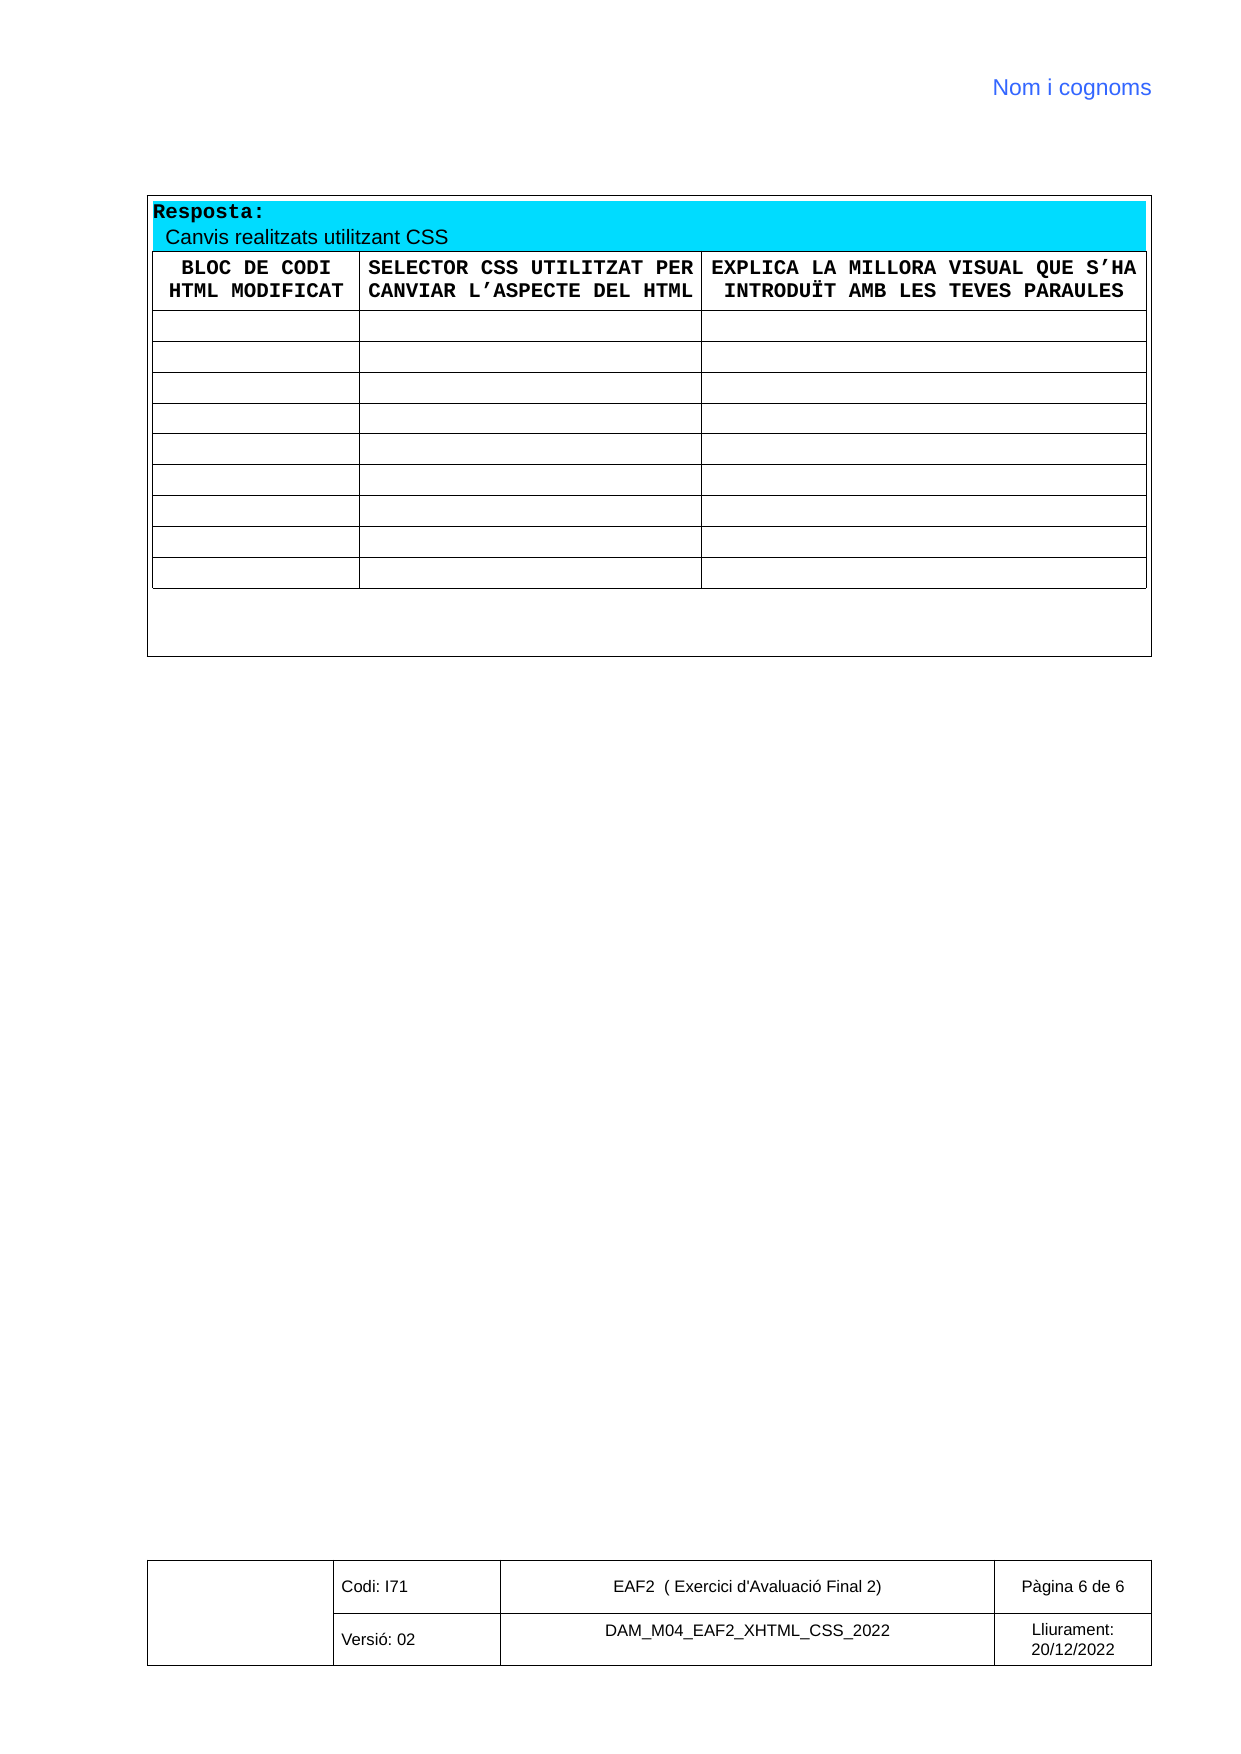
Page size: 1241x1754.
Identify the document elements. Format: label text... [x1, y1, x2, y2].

table_cell [153, 465, 359, 495]
table_header Resposta: Canvis realitzats utilitzant CSS [148, 196, 1151, 656]
table_header EXPLICA LA MILLORA VISUAL QUE S’HA INTRODUÏT AMB LES TEVES PARAULES [702, 252, 1146, 310]
table_cell [702, 465, 1146, 495]
table_cell [153, 527, 359, 557]
table_header SELECTOR CSS UTILITZAT PER CANVIAR L’ASPECTE DEL HTML [360, 252, 701, 310]
table_cell [153, 404, 359, 433]
table_cell [360, 527, 701, 557]
table_cell [153, 311, 359, 341]
table_cell [702, 404, 1146, 433]
table_cell [360, 373, 701, 402]
table_cell [702, 373, 1146, 402]
table_cell [702, 311, 1146, 341]
table_cell [702, 434, 1146, 464]
table_cell [360, 434, 701, 464]
table_cell [360, 496, 701, 526]
table_cell [702, 558, 1146, 587]
table_cell [702, 527, 1146, 557]
table_cell [360, 465, 701, 495]
table_cell [360, 558, 701, 587]
table_cell [153, 434, 359, 464]
table_cell [153, 558, 359, 587]
table_header BLOC DE CODI HTML MODIFICAT [153, 252, 359, 310]
table_cell [360, 404, 701, 433]
table_cell [360, 342, 701, 372]
table_cell [153, 373, 359, 402]
table_cell [702, 496, 1146, 526]
table_cell [153, 342, 359, 372]
table_cell [153, 496, 359, 526]
table_cell [702, 342, 1146, 372]
table_cell [360, 311, 701, 341]
